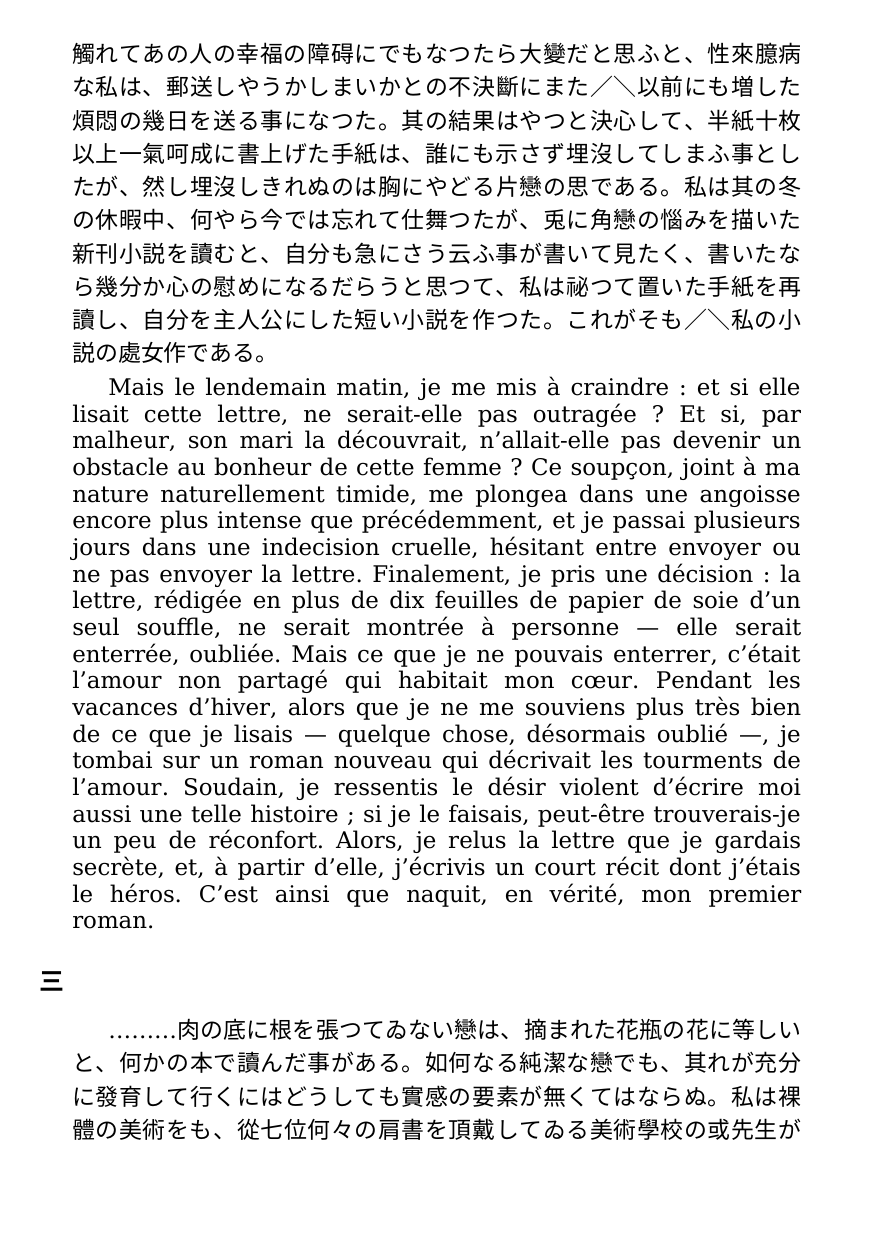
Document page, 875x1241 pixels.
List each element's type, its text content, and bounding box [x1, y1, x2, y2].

text 觸れてあの人の幸福の障碍にでもなつたら大變だと思ふと、性來臆病な私は、郵送しやうかしまいかとの不決斷にまた／＼以前にも増した煩悶の幾日を送る事になつた。其の結果はやつと決心して、半紙十枚以上一氣呵成に書上げた手紙は、誰にも示さず埋沒してしまふ事としたが、然し埋沒しきれぬのは胸にやどる片戀の思である。私は其の冬の休暇中、何やら今では忘れて仕舞つたが、兎に角戀の惱みを描いた新刊小説を讀むと、自分も急にさう云ふ事が書いて見たく、書いたなら幾分か心の慰めになるだらうと思つて、私は祕つて置いた手紙を再讀し、自分を主人公にした短い小説を作つた。これがそも／＼私の小説の處女作である。 [72, 36, 802, 368]
subtitle 三 [36, 958, 838, 1000]
text Mais le lendemain matin, je me mis à craindre : et si elle lisait cette lettre, ne serait-elle pas outragée ? Et si, par malheur, son mari la découvrait, n’allait-elle pas devenir un obstacle au bonheur de cette femme ? Ce soupçon, joint à ma nature naturellement timide, me plongea dans une angoisse encore plus intense que précédemment, et je passai plusieurs jours dans une indecision cruelle, hésitant entre envoyer ou ne pas envoyer la lettre. Finalement, je pris une décision : la lettre, rédigée en plus de dix feuilles de papier de soie d’un seul souffle, ne serait montrée à personne — elle serait enterrée, oubliée. Mais ce que je ne pouvais enterrer, c’était l’amour non partagé qui habitait mon cœur. Pendant les vacances d’hiver, alors que je ne me souviens plus très bien de ce que je lisais — quelque chose, désormais oublié —, je tombai sur un roman nouveau qui décrivait les tourments de l’amour. Soudain, je ressentis le désir violent d’écrire moi aussi une telle histoire ; si je le faisais, peut-être trouverais-je un peu de réconfort. Alors, je relus la lettre que je gardais secrète, et, à partir d’elle, j’écrivis un court récit dont j’étais le héros. C’est ainsi que naquit, en vérité, mon premier roman. [72, 374, 802, 934]
text ………肉の底に根を張つてゐない戀は、摘まれた花瓶の花に等しいと、何かの本で讀んだ事がある。如何なる純潔な戀でも、其れが充分に發育して行くにはどうしても實感の要素が無くてはならぬ。私は裸體の美術をも、從七位何々の肩書を頂戴してゐる美術學校の或先生が [72, 1012, 802, 1145]
